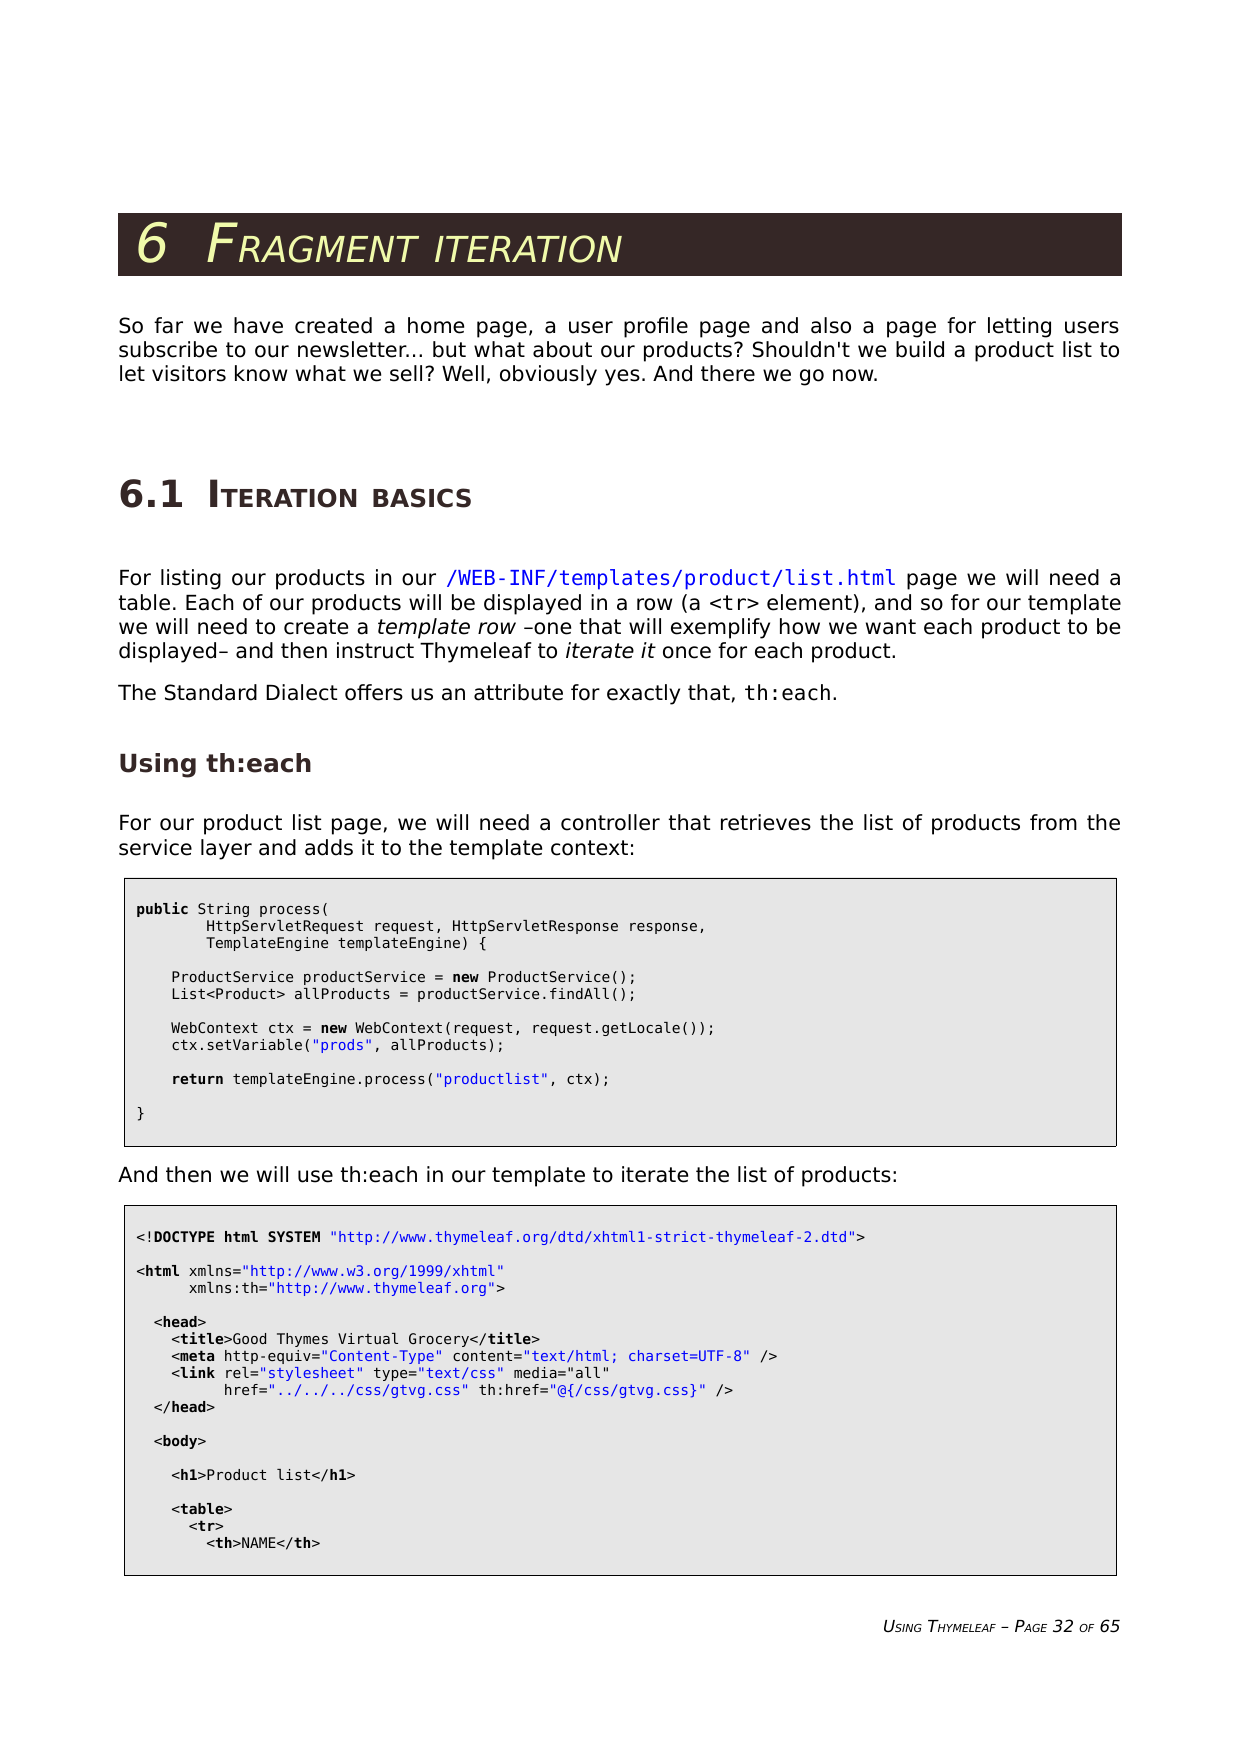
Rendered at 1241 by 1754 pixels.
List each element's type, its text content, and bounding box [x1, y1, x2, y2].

text And then we will use th:each in our template to iterate the list of products: [118, 1163, 1122, 1188]
text For our product list page, we will need a controller that retrieves the list of products from the service layer and adds it to the template context: [118, 811, 1122, 860]
text The Standard Dialect offers us an attribute for exactly that, th:each. [118, 681, 1122, 705]
text public String process( HttpServletRequest request, HttpServletResponse response, TemplateEngine templateEngine) { ProductService productService = new ProductService(); List<Product> allProducts = productService.findAll(); WebContext ctx = new WebContext(request, request.getLocale()); ctx.setVariable("prods", allProducts); return templateEngine.process("productlist", ctx); } [125, 879, 1116, 1146]
text For listing our products in our /WEB-INF/templates/product/list.html page we will need a table. Each of our products will be displayed in a row (a <tr> element), and so for our template we will need to create a template row –one that will exemplify how we want each product to be displayed– and then instruct Thymeleaf to iterate it once for each product. [118, 566, 1122, 663]
subtitle Fragment iteration [118, 213, 1122, 276]
subtitle Using th:each [118, 749, 1122, 779]
text <!DOCTYPE html SYSTEM "http://www.thymeleaf.org/dtd/xhtml1-strict-thymeleaf-2.dtd"> <html xmlns="http://www.w3.org/1999/xhtml" xmlns:th="http://www.thymeleaf.org"> <head> <title>Good Thymes Virtual Grocery</title> <meta http-equiv="Content-Type" content="text/html; charset=UTF-8" /> <link rel="stylesheet" type="text/css" media="all" href="../../../css/gtvg.css" th:href="@{/css/gtvg.css}" /> </head> <body> <h1>Product list</h1> <table> <tr> <th>NAME</th> [125, 1206, 1116, 1575]
text So far we have created a home page, a user profile page and also a page for letting users subscribe to our newsletter... but what about our products? Shouldn't we build a product list to let visitors know what we sell? Well, obviously yes. And there we go now. [118, 314, 1122, 387]
subtitle Iteration basics [118, 472, 1122, 516]
